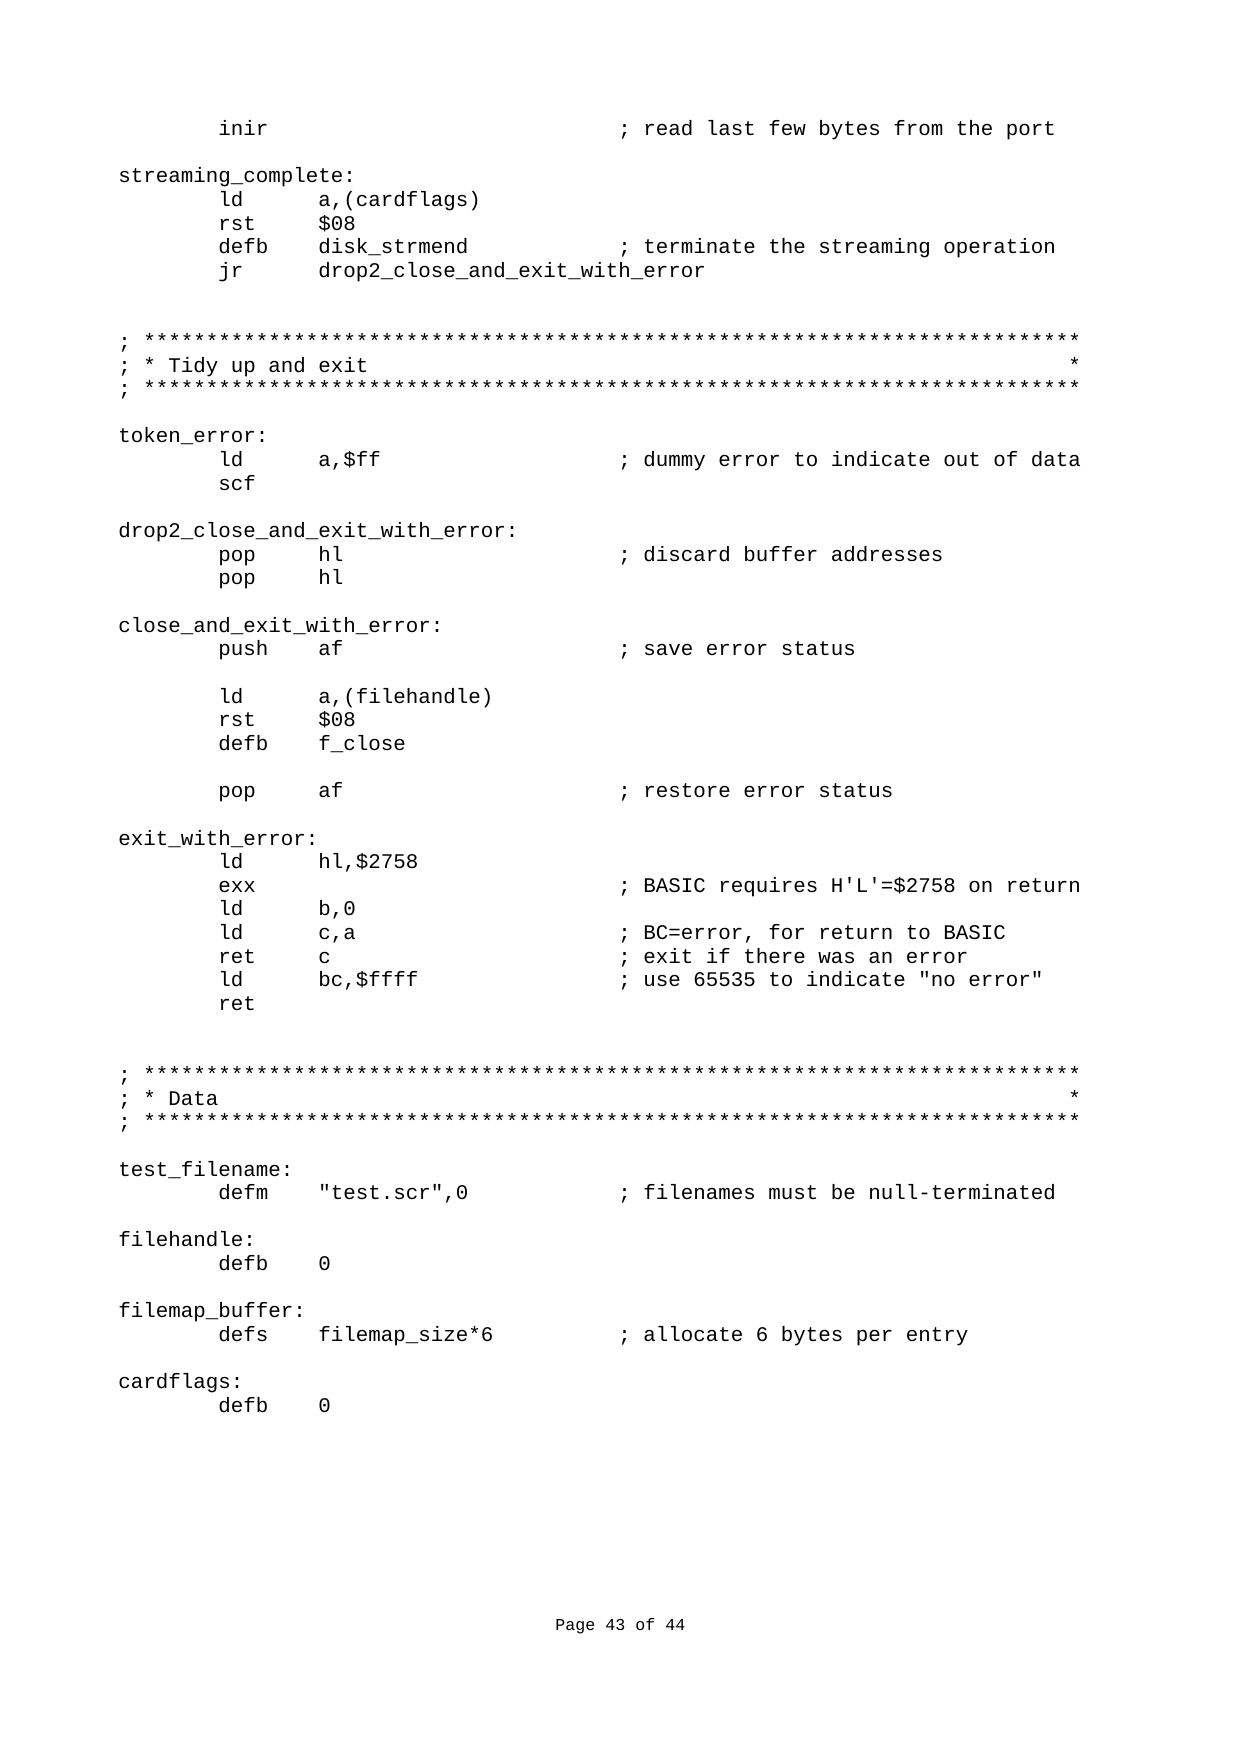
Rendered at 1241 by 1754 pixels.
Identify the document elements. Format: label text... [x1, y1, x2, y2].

text ; *************************************************************************** [118, 1064, 1122, 1088]
text ld a,$ff ; dummy error to indicate out of data [118, 449, 1122, 473]
text drop2_close_and_exit_with_error: [118, 520, 1122, 544]
text ret c ; exit if there was an error [118, 946, 1122, 969]
text scf [118, 473, 1122, 496]
text defm "test.scr",0 ; filenames must be null-terminated [118, 1182, 1122, 1206]
text jr drop2_close_and_exit_with_error [118, 260, 1122, 284]
text defb disk_strmend ; terminate the streaming operation [118, 236, 1122, 260]
text ld a,(cardflags) [118, 189, 1122, 213]
text ; * Tidy up and exit * [118, 354, 1122, 378]
text ; *************************************************************************** [118, 331, 1122, 354]
text ; *************************************************************************** [118, 1111, 1122, 1135]
text test_filename: [118, 1158, 1122, 1182]
text filehandle: [118, 1229, 1122, 1253]
text ; * Data * [118, 1088, 1122, 1111]
text cardflags: [118, 1371, 1122, 1395]
text ld b,0 [118, 898, 1122, 922]
text pop af ; restore error status [118, 780, 1122, 804]
text ld bc,$ffff ; use 65535 to indicate "no error" [118, 969, 1122, 993]
text pop hl ; discard buffer addresses [118, 544, 1122, 567]
text close_and_exit_with_error: [118, 615, 1122, 638]
text ret [118, 993, 1122, 1017]
text exit_with_error: [118, 827, 1122, 851]
text token_error: [118, 426, 1122, 449]
text pop hl [118, 567, 1122, 591]
text exx ; BASIC requires H'L'=$2758 on return [118, 875, 1122, 898]
text streaming_complete: [118, 165, 1122, 189]
text rst $08 [118, 213, 1122, 236]
text defs filemap_size*6 ; allocate 6 bytes per entry [118, 1324, 1122, 1348]
text defb 0 [118, 1253, 1122, 1277]
text ; *************************************************************************** [118, 378, 1122, 402]
text ld c,a ; BC=error, for return to BASIC [118, 922, 1122, 946]
text rst $08 [118, 709, 1122, 733]
text push af ; save error status [118, 638, 1122, 662]
text ld a,(filehandle) [118, 686, 1122, 709]
text defb 0 [118, 1395, 1122, 1419]
text filemap_buffer: [118, 1300, 1122, 1324]
text ld hl,$2758 [118, 851, 1122, 875]
text inir ; read last few bytes from the port [118, 118, 1122, 142]
text defb f_close [118, 733, 1122, 757]
